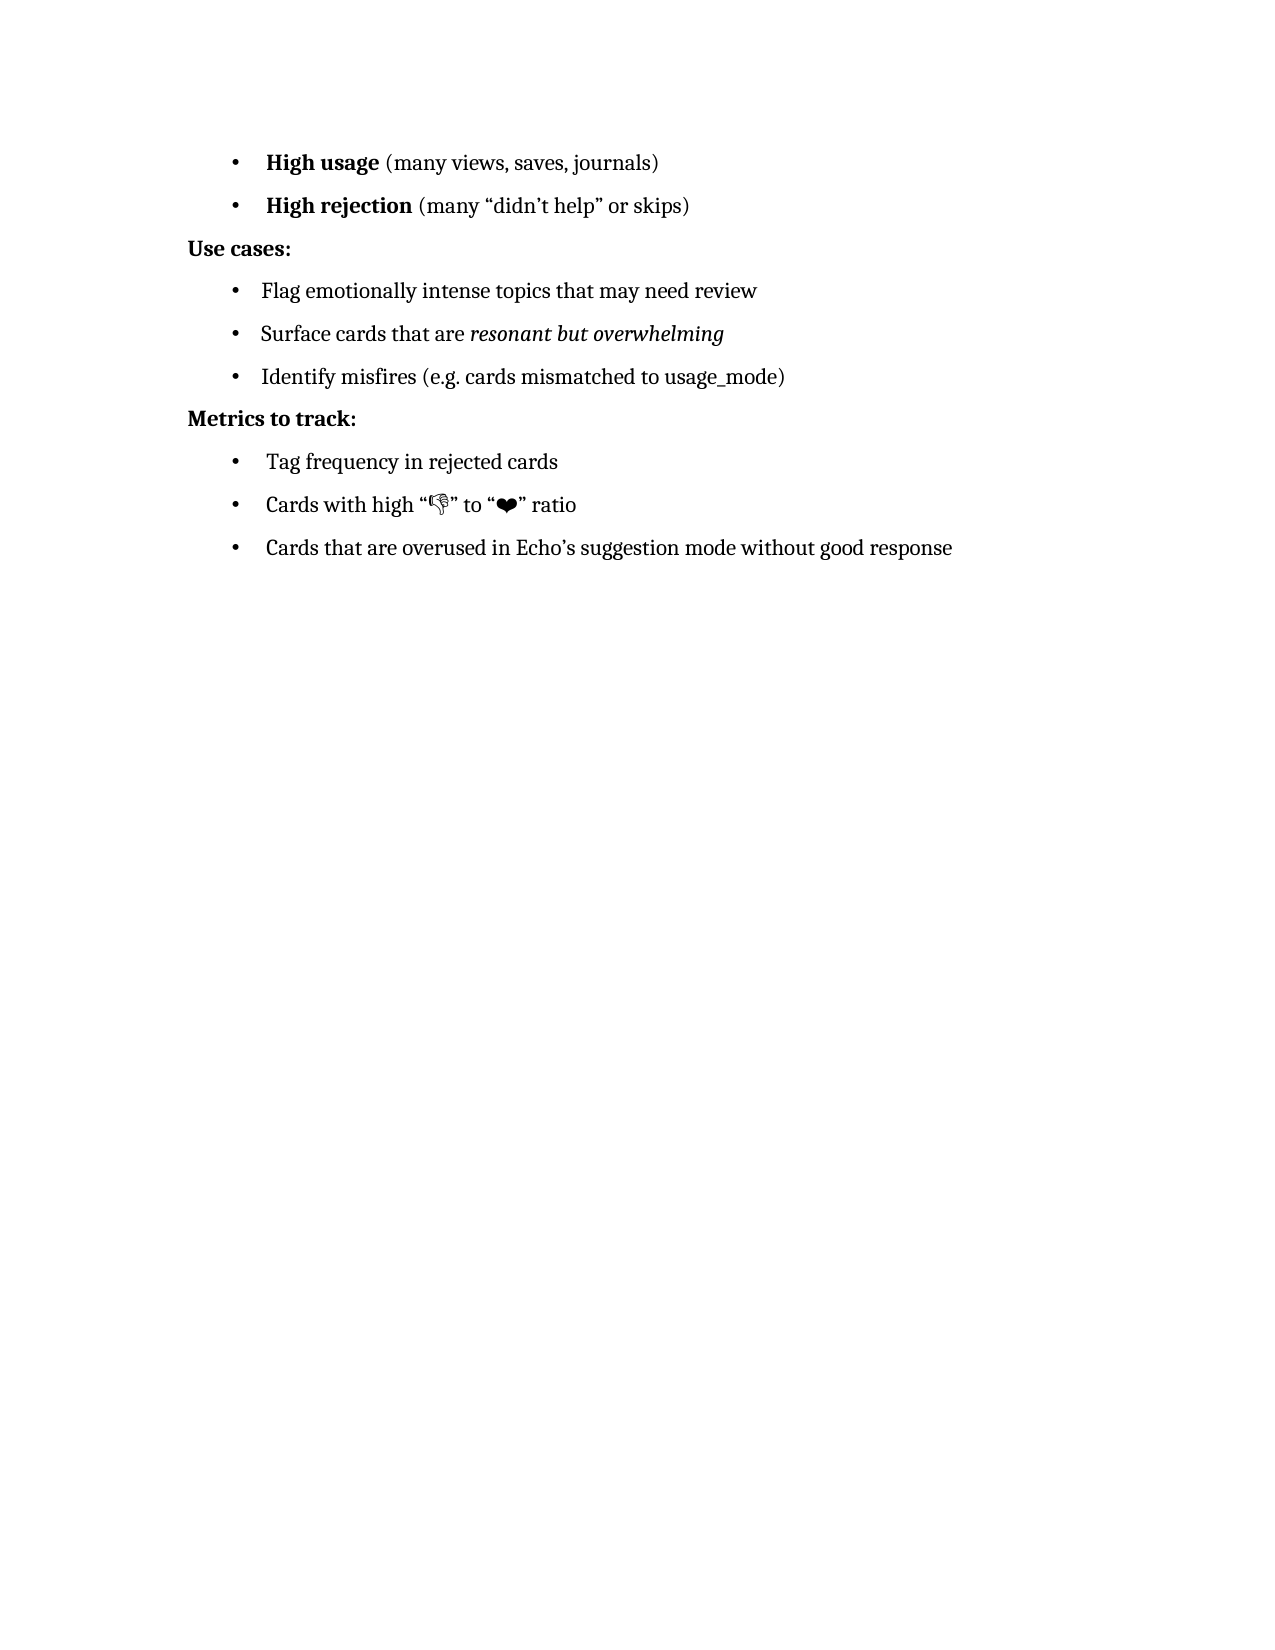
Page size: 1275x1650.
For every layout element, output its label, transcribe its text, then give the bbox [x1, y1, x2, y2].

text Use cases: [187, 235, 1087, 262]
list High rejection (many “didn’t help” or skips) [232, 193, 1087, 219]
list High usage (many views, saves, journals) [232, 150, 1087, 176]
list Cards that are overused in Echo’s suggestion mode without good response [232, 534, 1087, 561]
list Flag emotionally intense topics that may need review [232, 278, 1087, 304]
list Surface cards that are resonant but overwhelming [232, 321, 1087, 347]
list Tag frequency in rejected cards [232, 449, 1087, 475]
list Identify misfires (e.g. cards mismatched to usage_mode) [232, 363, 1087, 390]
text Metrics to track: [187, 406, 1087, 433]
list Cards with high “👎” to “❤️” ratio [232, 492, 1087, 518]
